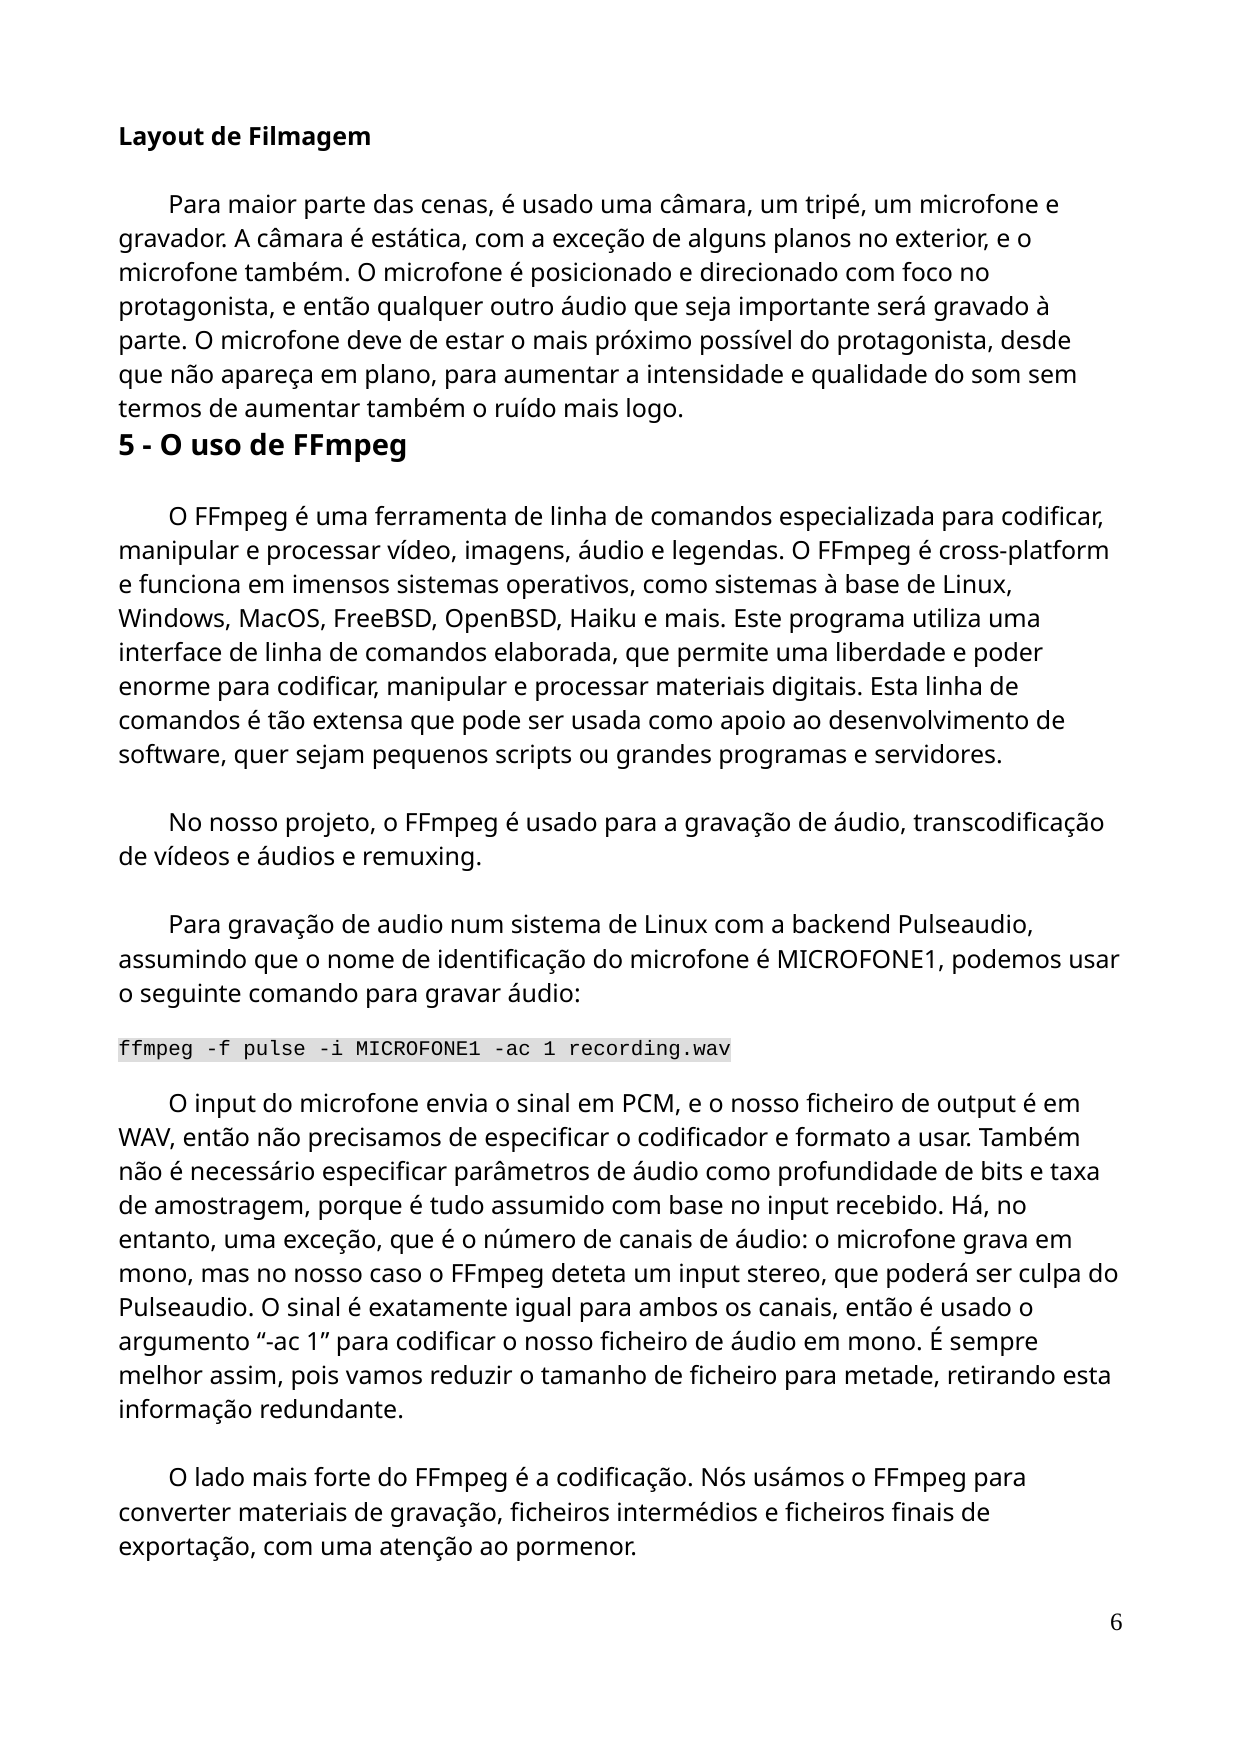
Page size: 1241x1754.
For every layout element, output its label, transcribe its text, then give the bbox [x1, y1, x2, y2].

text O FFmpeg é uma ferramenta de linha de comandos especializada para codificar, manipular e processar vídeo, imagens, áudio e legendas. O FFmpeg é cross-platform e funciona em imensos sistemas operativos, como sistemas à base de Linux, Windows, MacOS, FreeBSD, OpenBSD, Haiku e mais. Este programa utiliza uma interface de linha de comandos elaborada, que permite uma liberdade e poder enorme para codificar, manipular e processar materiais digitais. Esta linha de comandos é tão extensa que pode ser usada como apoio ao desenvolvimento de software, quer sejam pequenos scripts ou grandes programas e servidores. [118, 498, 1122, 771]
text O lado mais forte do FFmpeg é a codificação. Nós usámos o FFmpeg para converter materiais de gravação, ficheiros intermédios e ficheiros finais de exportação, com uma atenção ao pormenor. [118, 1460, 1122, 1562]
text O input do microfone envia o sinal em PCM, e o nosso ficheiro de output é em WAV, então não precisamos de especificar o codificador e formato a usar. Também não é necessário especificar parâmetros de áudio como profundidade de bits e taxa de amostragem, porque é tudo assumido com base no input recebido. Há, no entanto, uma exceção, que é o número de canais de áudio: o microfone grava em mono, mas no nosso caso o FFmpeg deteta um input stereo, que poderá ser culpa do Pulseaudio. O sinal é exatamente igual para ambos os canais, então é usado o argumento “-ac 1” para codificar o nosso ficheiro de áudio em mono. É sempre melhor assim, pois vamos reduzir o tamanho de ficheiro para metade, retirando esta informação redundante. [118, 1085, 1122, 1426]
text 5 - O uso de FFmpeg [118, 425, 1122, 464]
text No nosso projeto, o FFmpeg é usado para a gravação de áudio, transcodificação de vídeos e áudios e remuxing. [118, 805, 1122, 873]
text Layout de Filmagem [118, 118, 1122, 152]
text Para maior parte das cenas, é usado uma câmara, um tripé, um microfone e gravador. A câmara é estática, com a exceção de alguns planos no exterior, e o microfone também. O microfone é posicionado e direcionado com foco no protagonista, e então qualquer outro áudio que seja importante será gravado à parte. O microfone deve de estar o mais próximo possível do protagonista, desde que não apareça em plano, para aumentar a intensidade e qualidade do som sem termos de aumentar também o ruído mais logo. [118, 186, 1122, 425]
text Para gravação de audio num sistema de Linux com a backend Pulseaudio, assumindo que o nome de identificação do microfone é MICROFONE1, podemos usar o seguinte comando para gravar áudio: [118, 907, 1122, 1009]
text ffmpeg -f pulse -i MICROFONE1 -ac 1 recording.wav [118, 1038, 1122, 1062]
